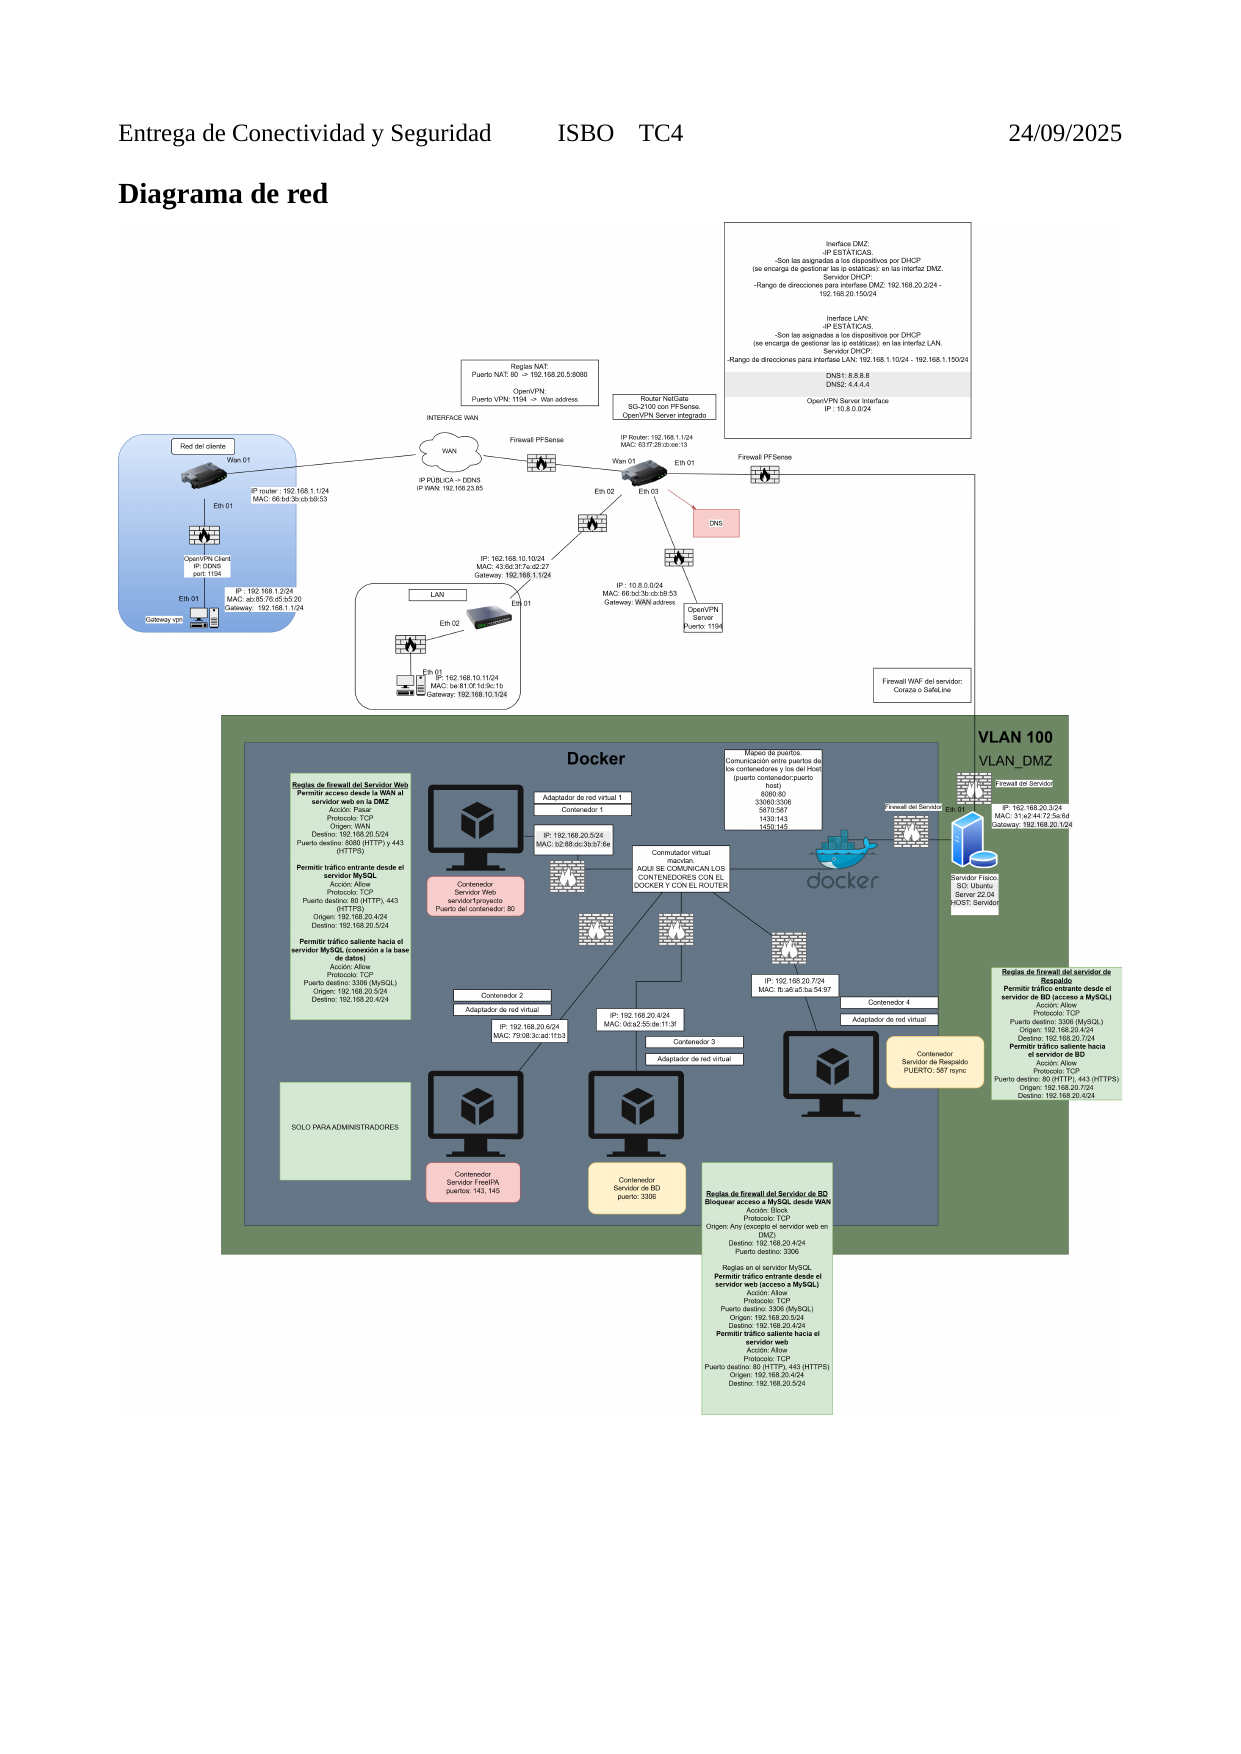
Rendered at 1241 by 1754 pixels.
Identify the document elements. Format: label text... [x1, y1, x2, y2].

picture [118, 222, 1123, 1415]
text Diagrama de red [118, 176, 1122, 210]
